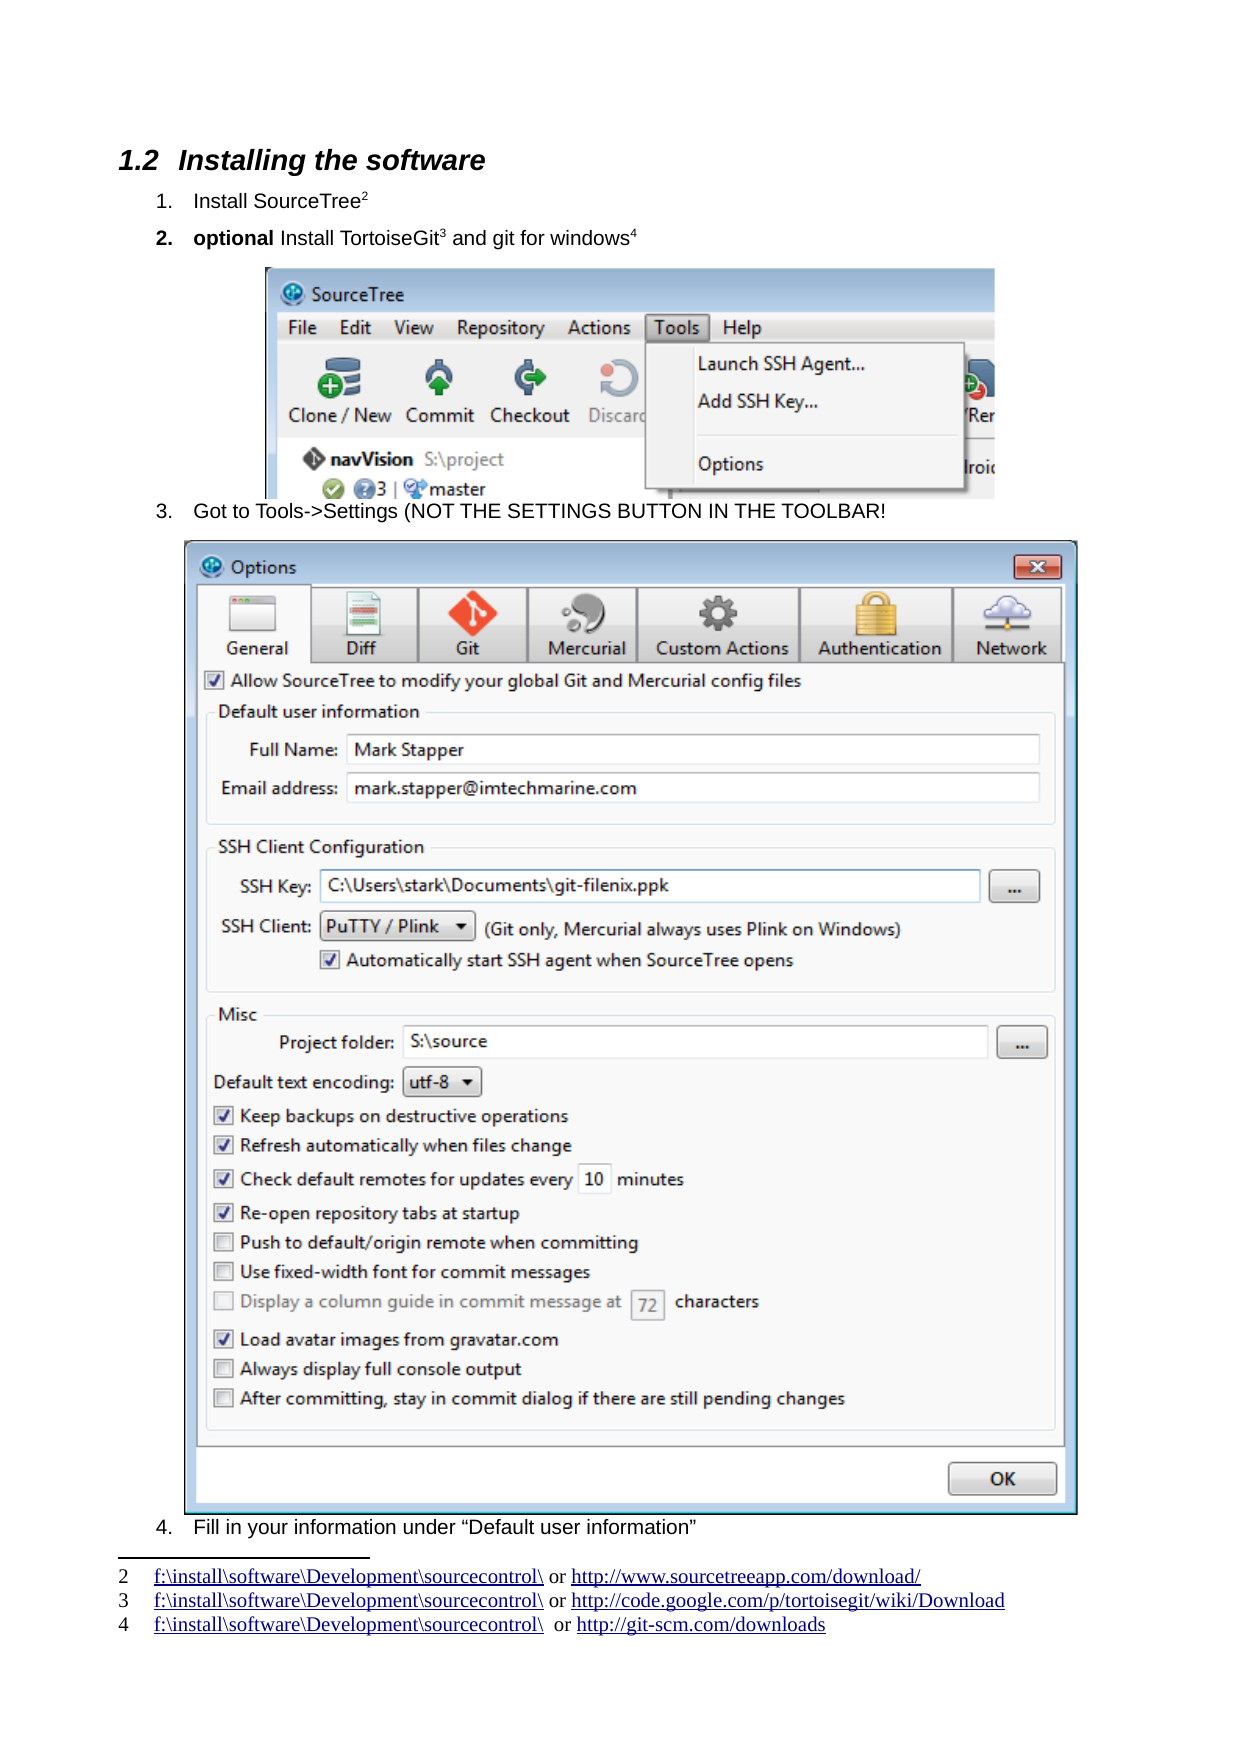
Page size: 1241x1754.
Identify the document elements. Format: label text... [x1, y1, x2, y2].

list Install SourceTree [156, 189, 1122, 213]
list optional Install TortoiseGit and git for windows [156, 226, 1122, 249]
picture [184, 540, 1078, 1515]
list f:\install\software\Development\sourcecontrol\ or http://code.google.com/p/tortoisegit/wiki/Download [118, 1588, 1122, 1612]
subtitle Installing the software [118, 143, 1122, 177]
list Got to Tools->Settings (NOT THE SETTINGS BUTTON IN THE TOOLBAR! [156, 262, 1122, 523]
list f:\install\software\Development\sourcecontrol\ or http://www.sourcetreeapp.com/download/ [118, 1564, 1122, 1588]
list f:\install\software\Development\sourcecontrol\ or http://git-scm.com/downloads [118, 1612, 1122, 1636]
picture [265, 267, 995, 499]
list Fill in your information under “Default user information” [156, 535, 1122, 1539]
